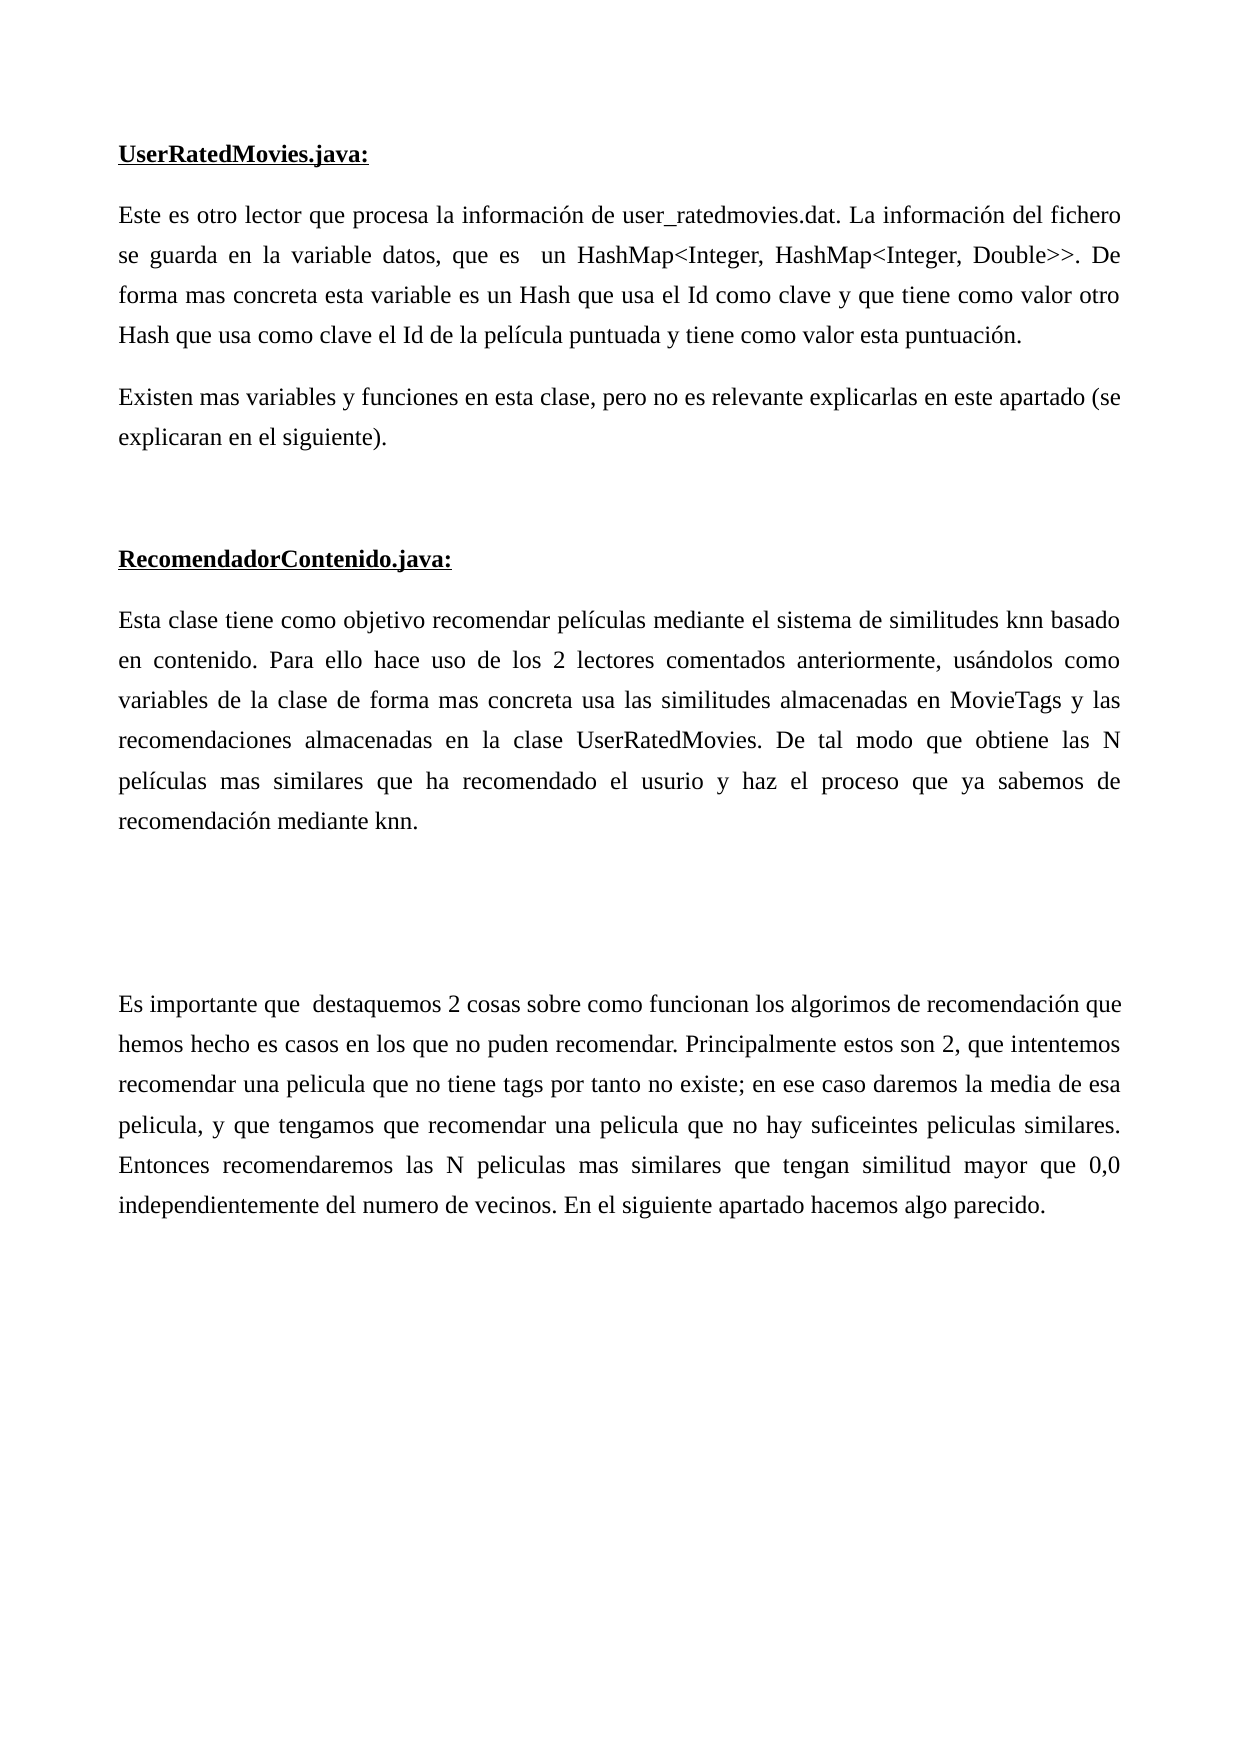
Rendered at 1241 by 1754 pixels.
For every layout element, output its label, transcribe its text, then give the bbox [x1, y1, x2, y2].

text Existen mas variables y funciones en esta clase, pero no es relevante explicarlas en este apartado (se explicaran en el siguiente). [118, 382, 1122, 451]
text Es importante que destaquemos 2 cosas sobre como funcionan los algorimos de recomendación que hemos hecho es casos en los que no puden recomendar. Principalmente estos son 2, que intentemos recomendar una pelicula que no tiene tags por tanto no existe; en ese caso daremos la media de esa pelicula, y que tengamos que recomendar una pelicula que no hay suficeintes peliculas similares. Entonces recomendaremos las N peliculas mas similares que tengan similitud mayor que 0,0 independientemente del numero de vecinos. En el siguiente apartado hacemos algo parecido. [118, 989, 1122, 1219]
text Este es otro lector que procesa la información de user_ratedmovies.dat. La información del fichero se guarda en la variable datos, que es un HashMap<Integer, HashMap<Integer, Double>>. De forma mas concreta esta variable es un Hash que usa el Id como clave y que tiene como valor otro Hash que usa como clave el Id de la película puntuada y tiene como valor esta puntuación. [118, 200, 1122, 349]
text UserRatedMovies.java: [118, 139, 1122, 168]
text Esta clase tiene como objetivo recomendar películas mediante el sistema de similitudes knn basado en contenido. Para ello hace uso de los 2 lectores comentados anteriormente, usándolos como variables de la clase de forma mas concreta usa las similitudes almacenadas en MovieTags y las recomendaciones almacenadas en la clase UserRatedMovies. De tal modo que obtiene las N películas mas similares que ha recomendado el usurio y haz el proceso que ya sabemos de recomendación mediante knn. [118, 605, 1122, 835]
text RecomendadorContenido.java: [118, 544, 1122, 573]
